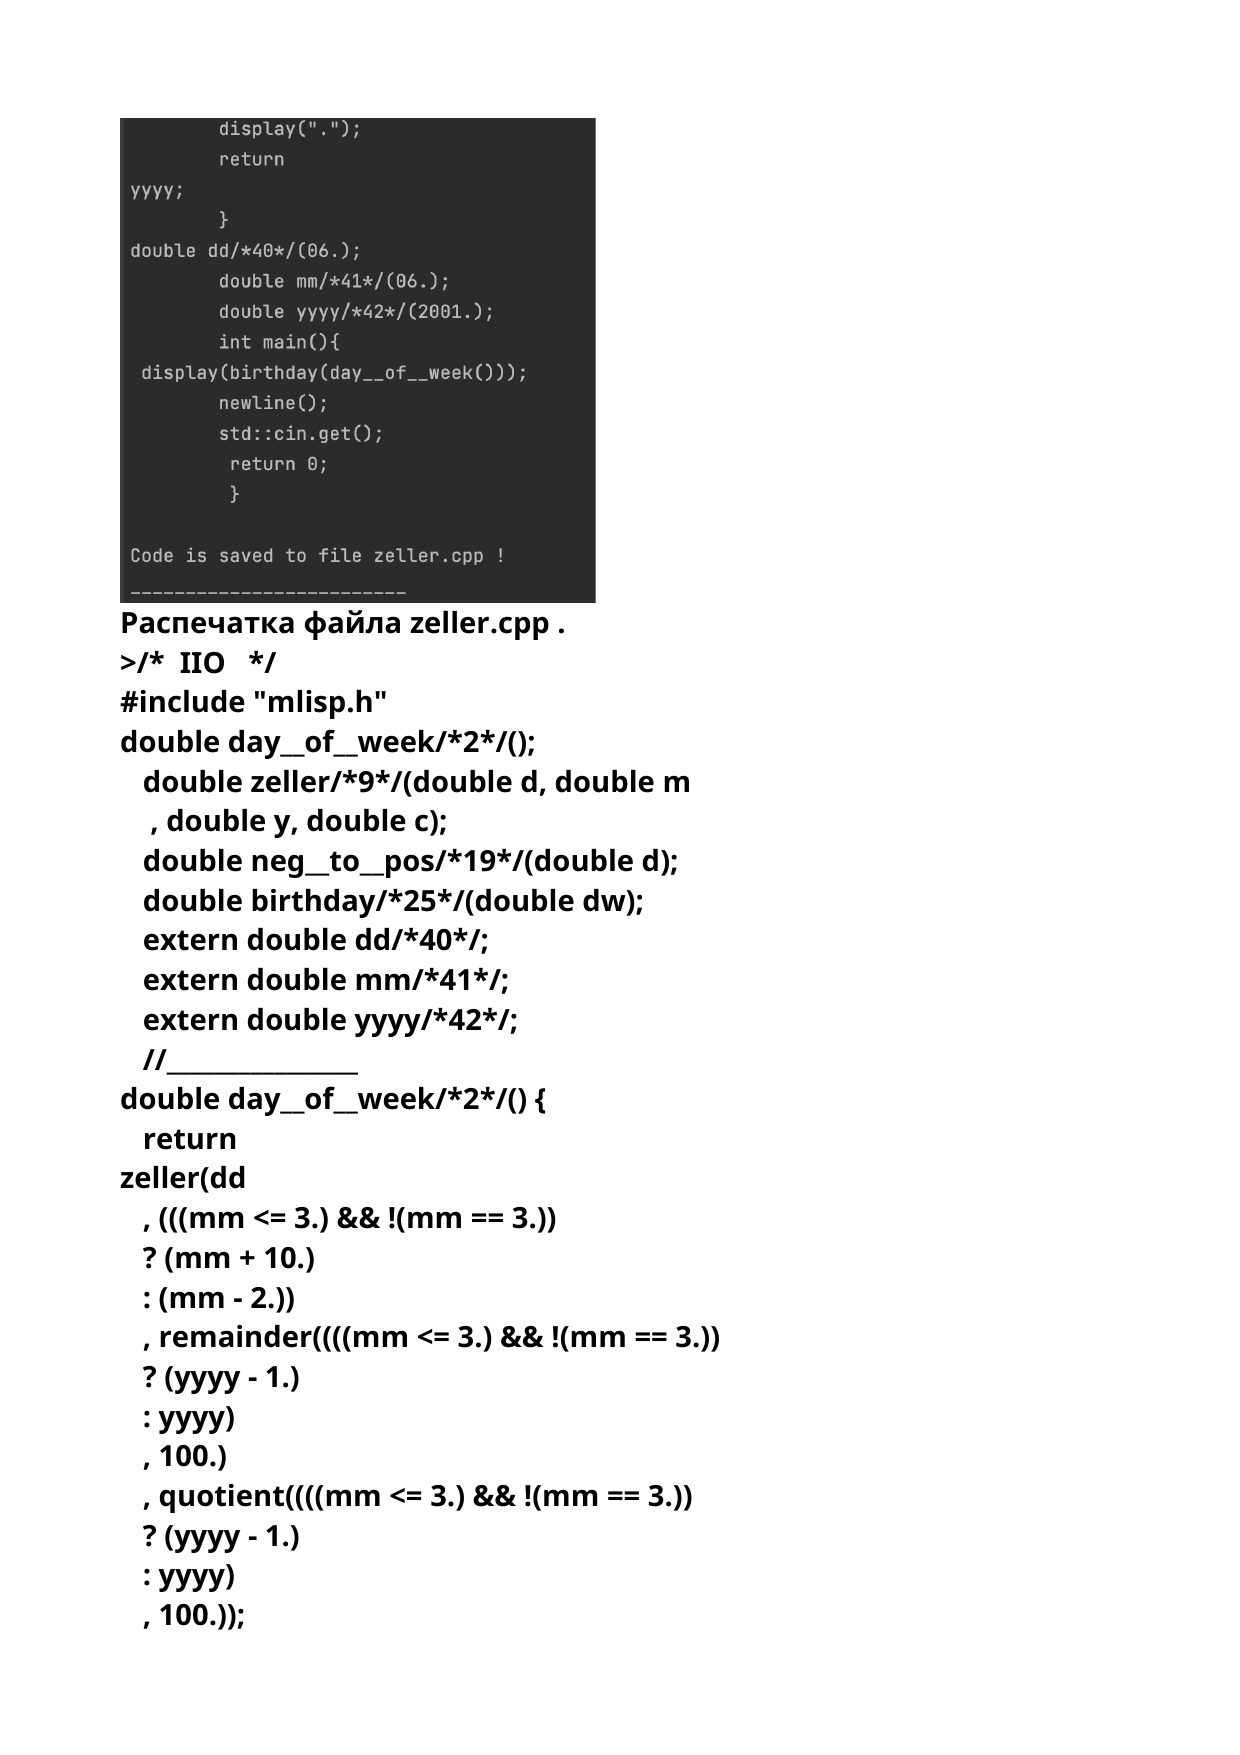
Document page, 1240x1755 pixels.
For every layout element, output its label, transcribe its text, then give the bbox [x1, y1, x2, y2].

text Распечатка файла zeller.cpp . [120, 602, 1120, 642]
text >/* IIO */ #include "mlisp.h" double day__of__week/*2*/(); double zeller/*9*/(double d, double m , double y, double c); double neg__to__pos/*19*/(double d); double birthday/*25*/(double dw); extern double dd/*40*/; extern double mm/*41*/; extern double yyyy/*42*/; //________________ double day__of__week/*2*/() { return zeller(dd , (((mm <= 3.) && !(mm == 3.)) ? (mm + 10.) : (mm - 2.)) , remainder((((mm <= 3.) && !(mm == 3.)) ? (yyyy - 1.) : yyyy) , 100.) , quotient((((mm <= 3.) && !(mm == 3.)) ? (yyyy - 1.) : yyyy) , 100.)); [120, 642, 1120, 1634]
